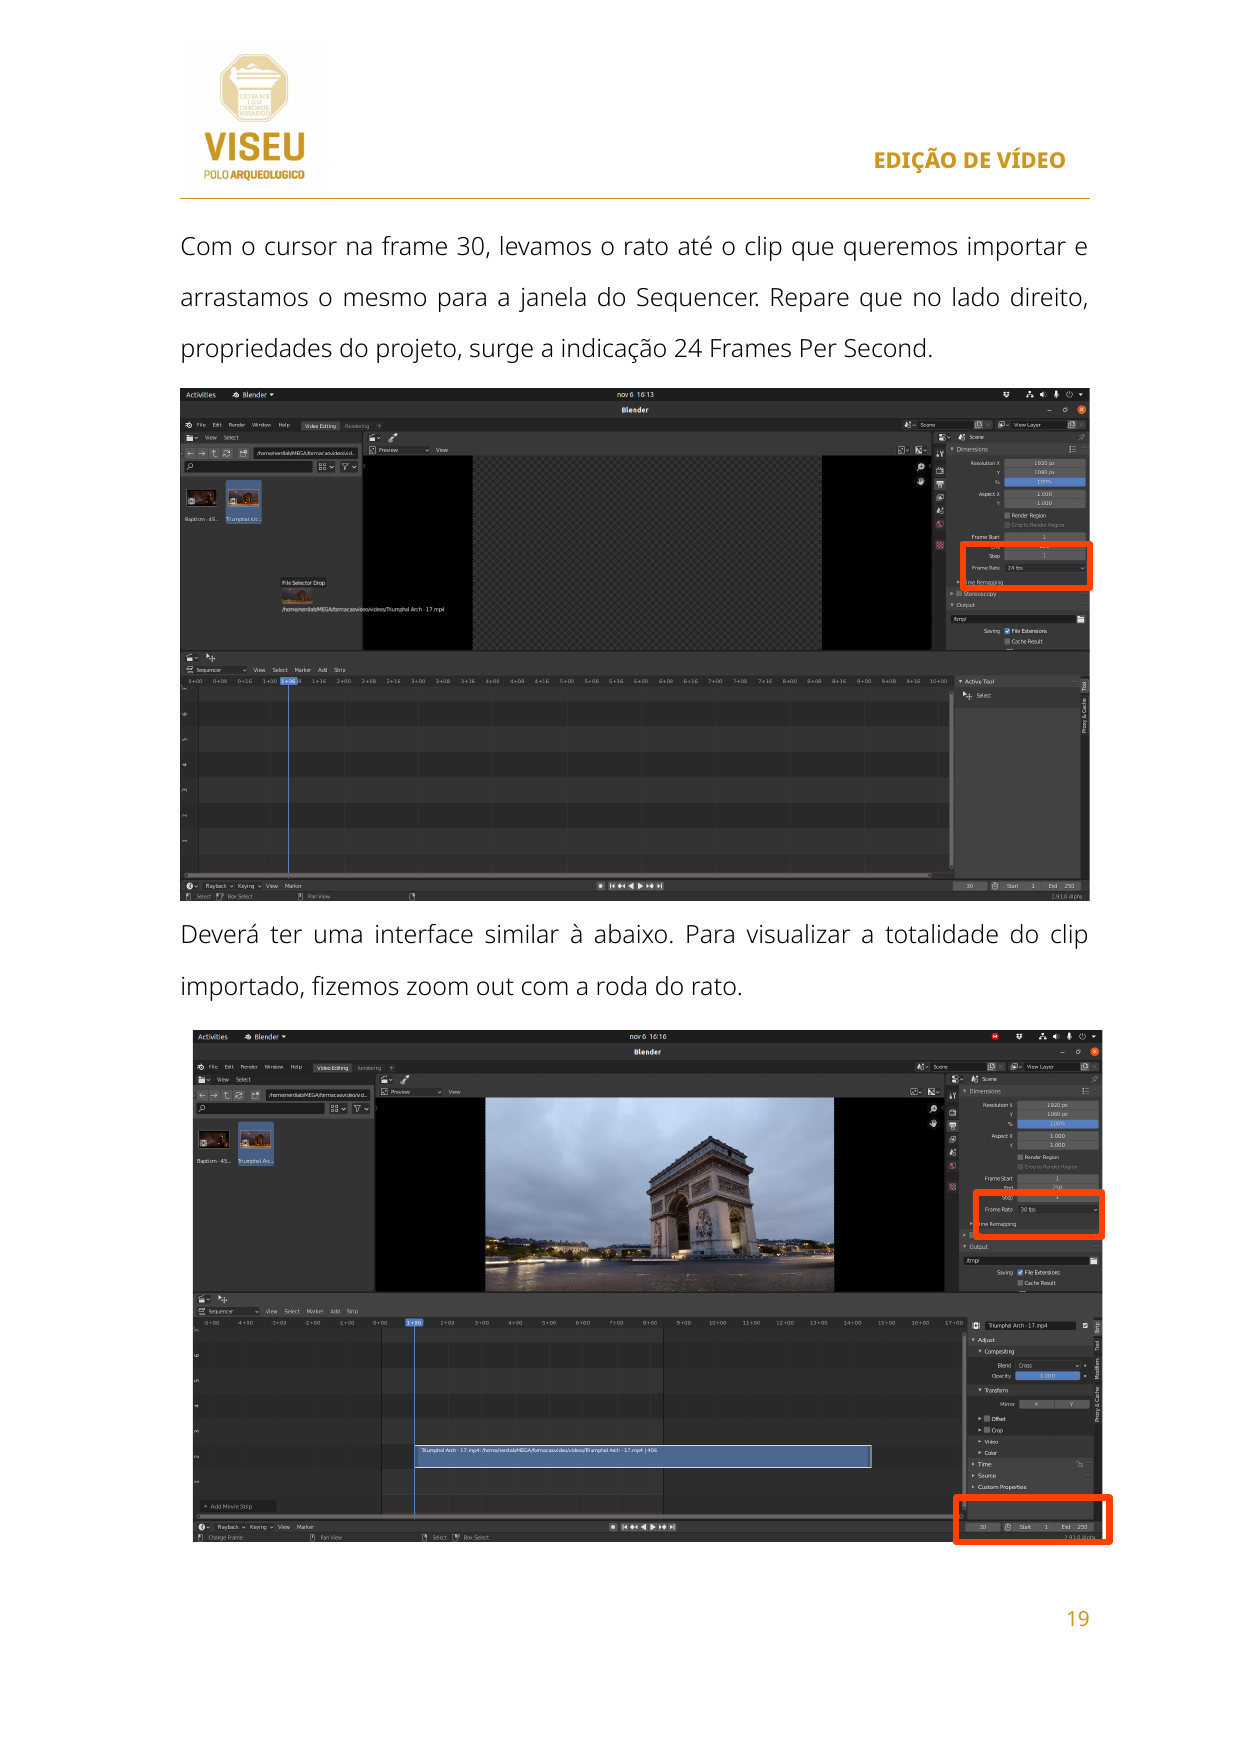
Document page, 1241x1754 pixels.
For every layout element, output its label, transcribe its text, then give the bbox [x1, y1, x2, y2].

text Deverá ter uma interface similar à abaixo. Para visualizar a totalidade do clip importado, fizemos zoom out com a roda do rato. [180, 901, 1090, 1002]
text Com o cursor na frame 30, levamos o rato até o clip que queremos importar e arrastamos o mesmo para a janela do Sequencer. Repare que no lado direito, propriedades do projeto, surge a indicação 24 Frames Per Second. [180, 228, 1090, 364]
picture [959, 1501, 1103, 1539]
picture [979, 1196, 1099, 1234]
picture [192, 1030, 1103, 1542]
picture [966, 547, 1087, 585]
picture [180, 388, 1090, 901]
